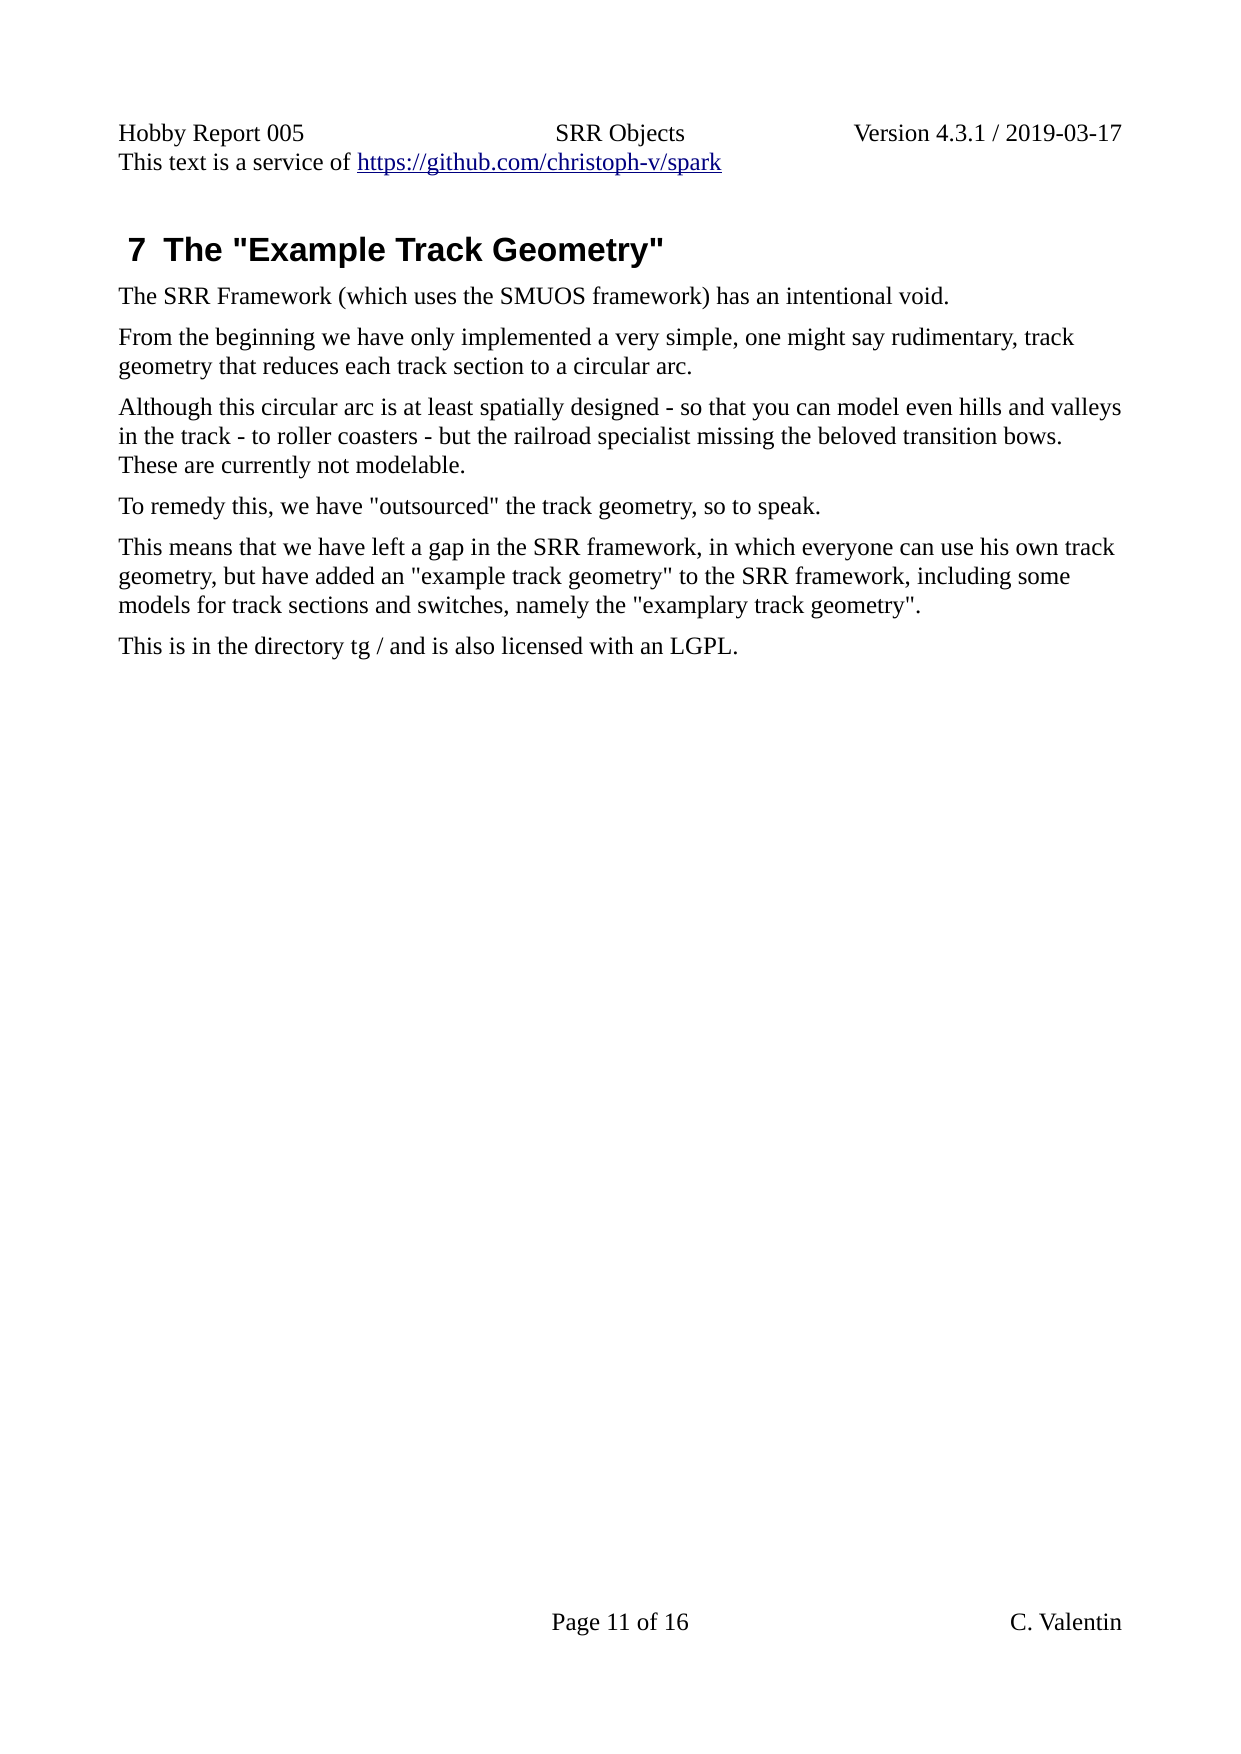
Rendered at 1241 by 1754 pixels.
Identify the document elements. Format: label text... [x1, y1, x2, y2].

text To remedy this, we have "outsourced" the track geometry, so to speak. [118, 491, 1122, 520]
subtitle The "Example Track Geometry" [118, 230, 1122, 269]
text This is in the directory tg / and is also licensed with an LGPL. [118, 631, 1122, 660]
text Although this circular arc is at least spatially designed - so that you can model even hills and valleys in the track - to roller coasters - but the railroad specialist missing the beloved transition bows. These are currently not modelable. [118, 392, 1122, 479]
text The SRR Framework (which uses the SMUOS framework) has an intentional void. [118, 281, 1122, 310]
text This means that we have left a gap in the SRR framework, in which everyone can use his own track geometry, but have added an "example track geometry" to the SRR framework, including some models for track sections and switches, namely the "examplary track geometry". [118, 532, 1122, 619]
text From the beginning we have only implemented a very simple, one might say rudimentary, track geometry that reduces each track section to a circular arc. [118, 322, 1122, 380]
